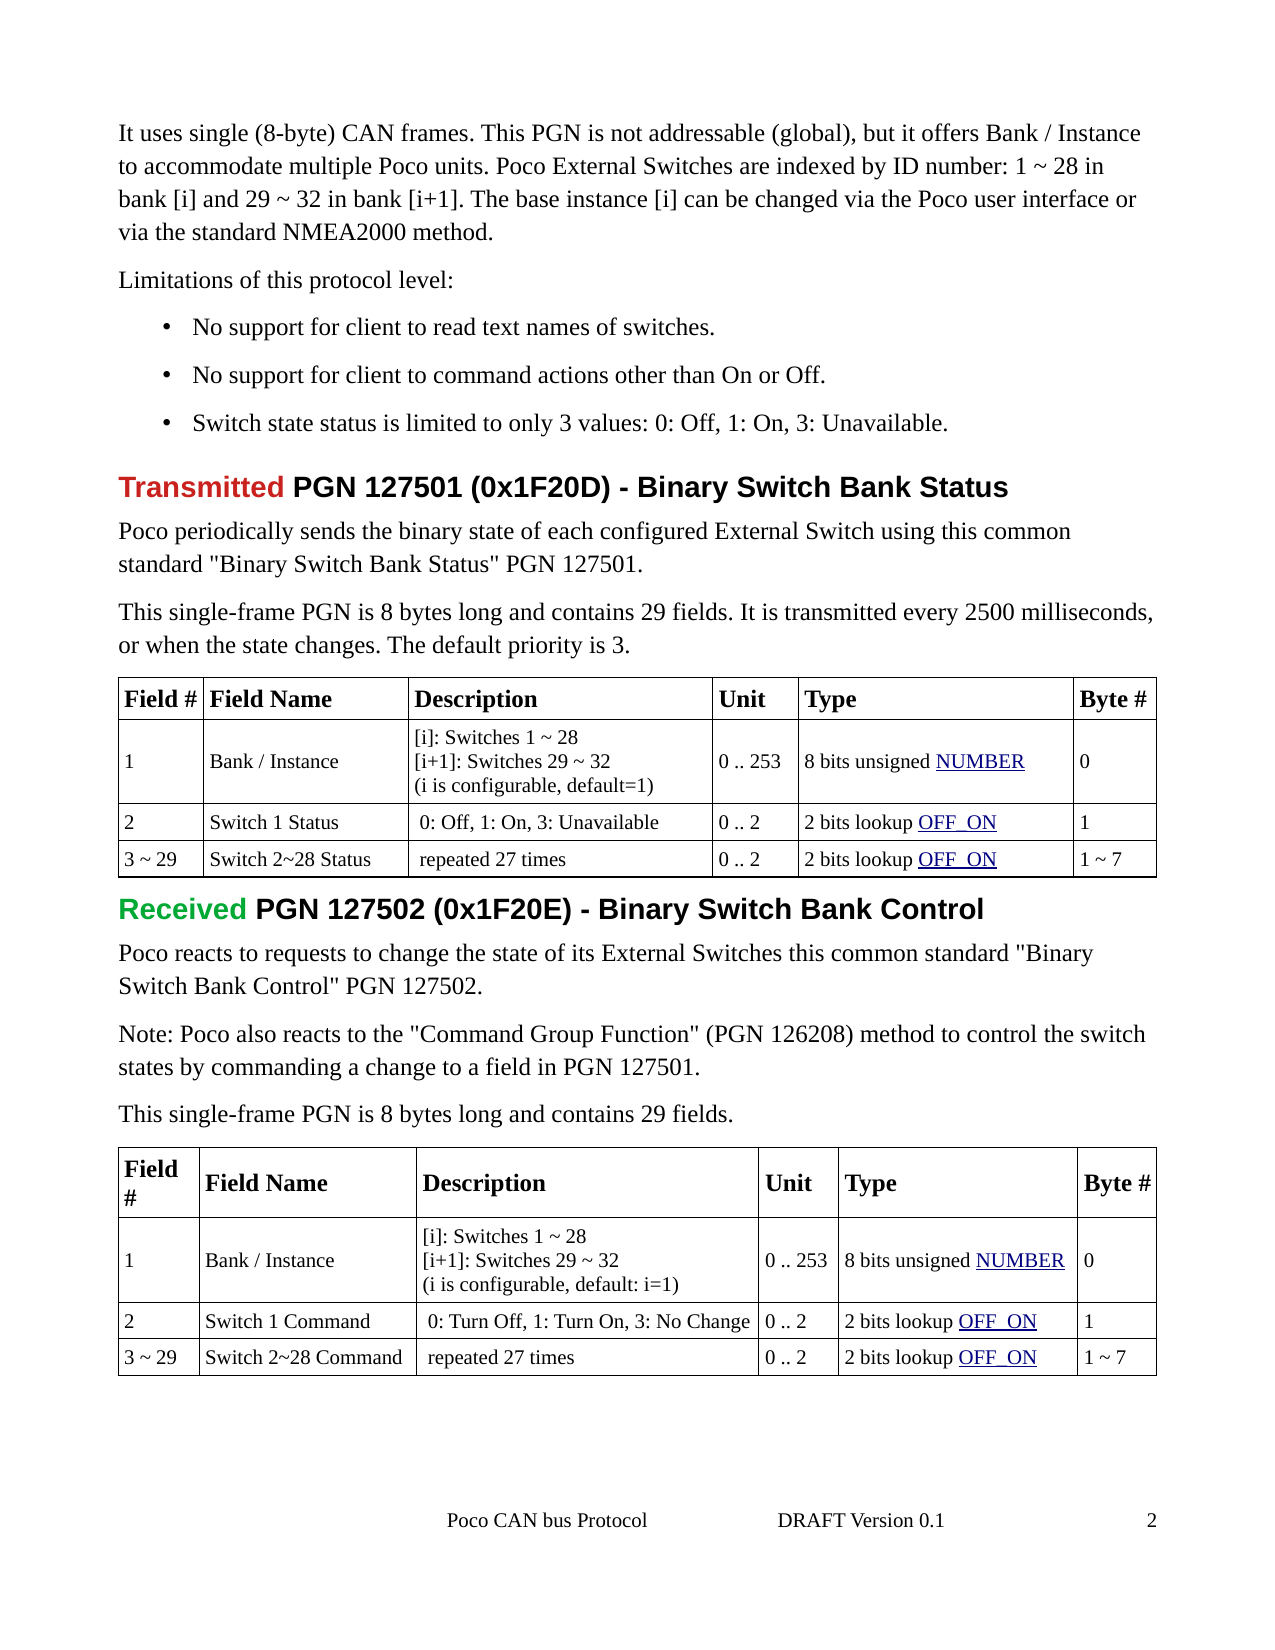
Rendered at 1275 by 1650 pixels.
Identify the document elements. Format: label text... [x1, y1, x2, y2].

table_cell repeated 27 times [409, 841, 712, 876]
text It uses single (8-byte) CAN frames. This PGN is not addressable (global), but it offers Bank / Instance to accommodate multiple Poco units. Poco External Switches are indexed by ID number: 1 ~ 28 in bank [i] and 29 ~ 32 in bank [i+1]. The base instance [i] can be changed via the Poco user interface or via the standard NMEA2000 method. [118, 118, 1157, 246]
table_cell 0 .. 253 [713, 720, 798, 803]
table_cell Bank / Instance [204, 720, 408, 803]
table_header Field Name [200, 1148, 416, 1217]
table_cell 2 [119, 804, 203, 840]
table_cell [i]: Switches 1 ~ 28 [i+1]: Switches 29 ~ 32 (i is configurable, default: i=1) [417, 1218, 758, 1302]
text Note: Poco also reacts to the "Command Group Function" (PGN 126208) method to control the switch states by commanding a change to a field in PGN 127501. [118, 1019, 1157, 1081]
table_cell 2 bits lookup OFF_ON [839, 1303, 1077, 1338]
table_cell Switch 2~28 Command [200, 1339, 416, 1375]
list Switch state status is limited to only 3 values: 0: Off, 1: On, 3: Unavailable. [162, 408, 1157, 436]
table_cell 2 bits lookup OFF_ON [799, 841, 1073, 876]
text This single-frame PGN is 8 bytes long and contains 29 fields. [118, 1099, 1157, 1128]
subtitle Received PGN 127502 (0x1F20E) - Binary Switch Bank Control [118, 892, 1157, 926]
table_cell 1 [1074, 804, 1156, 840]
table_header Unit [713, 678, 798, 718]
text Limitations of this protocol level: [118, 265, 1157, 293]
table_header Type [839, 1148, 1077, 1217]
text Poco reacts to requests to change the state of its External Switches this common standard "Binary Switch Bank Control" PGN 127502. [118, 938, 1157, 1000]
text Poco periodically sends the binary state of each configured External Switch using this common standard "Binary Switch Bank Status" PGN 127501. [118, 516, 1157, 578]
table_cell 1 [1078, 1303, 1156, 1338]
table_cell 0 .. 2 [713, 841, 798, 876]
list No support for client to command actions other than On or Off. [162, 360, 1157, 389]
table_cell 0 [1078, 1218, 1156, 1302]
table_header Field Name [204, 678, 408, 718]
text This single-frame PGN is 8 bytes long and contains 29 fields. It is transmitted every 2500 milliseconds, or when the state changes. The default priority is 3. [118, 597, 1157, 658]
table_cell 1 [119, 1218, 199, 1302]
table_cell Bank / Instance [200, 1218, 416, 1302]
table_cell 3 ~ 29 [119, 841, 203, 876]
table_cell repeated 27 times [417, 1339, 758, 1375]
table_cell [i]: Switches 1 ~ 28 [i+1]: Switches 29 ~ 32 (i is configurable, default=1) [409, 720, 712, 803]
table_cell 0 [1074, 720, 1156, 803]
table_cell Switch 1 Status [204, 804, 408, 840]
table_cell 0 .. 2 [713, 804, 798, 840]
table_cell 8 bits unsigned NUMBER [799, 720, 1073, 803]
table_cell 2 bits lookup OFF_ON [839, 1339, 1077, 1375]
table_header Type [799, 678, 1073, 718]
table_cell Switch 1 Command [200, 1303, 416, 1338]
table_cell 0: Turn Off, 1: Turn On, 3: No Change [417, 1303, 758, 1338]
table_header Description [409, 678, 712, 718]
table_header Unit [759, 1148, 838, 1217]
list No support for client to read text names of switches. [162, 312, 1157, 341]
table_header Byte # [1074, 678, 1156, 718]
table_cell 2 [119, 1303, 199, 1338]
table_header Description [417, 1148, 758, 1217]
table_header Field # [119, 678, 203, 718]
table_cell 0: Off, 1: On, 3: Unavailable [409, 804, 712, 840]
table_cell 2 bits lookup OFF_ON [799, 804, 1073, 840]
table_cell 0 .. 2 [759, 1303, 838, 1338]
table_cell 1 [119, 720, 203, 803]
table_cell 3 ~ 29 [119, 1339, 199, 1375]
table_cell 1 ~ 7 [1074, 841, 1156, 876]
table_cell 1 ~ 7 [1078, 1339, 1156, 1375]
table_header Field # [119, 1148, 199, 1217]
table_cell 0 .. 253 [759, 1218, 838, 1302]
table_header Byte # [1078, 1148, 1156, 1217]
subtitle Transmitted PGN 127501 (0x1F20D) - Binary Switch Bank Status [118, 470, 1157, 503]
table_cell 0 .. 2 [759, 1339, 838, 1375]
table_cell Switch 2~28 Status [204, 841, 408, 876]
table_cell 8 bits unsigned NUMBER [839, 1218, 1077, 1302]
